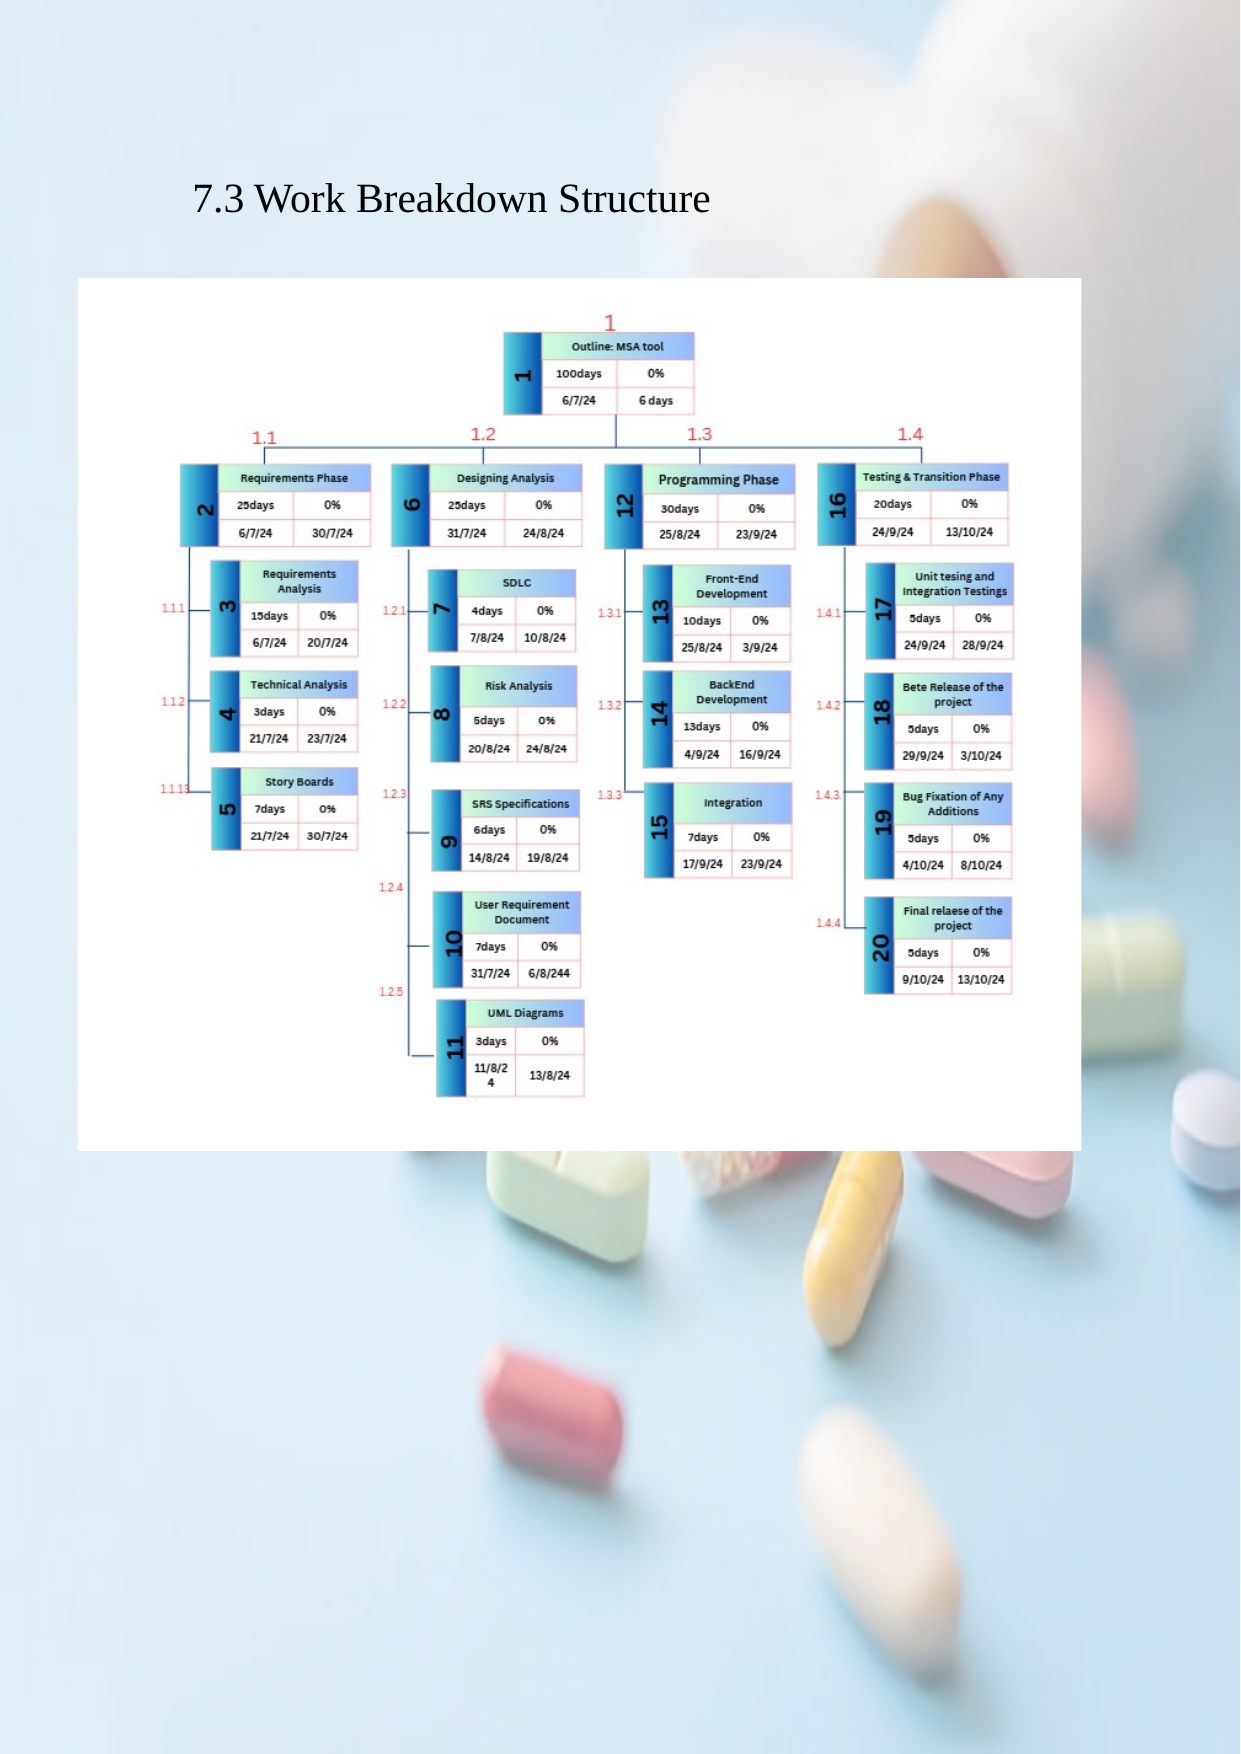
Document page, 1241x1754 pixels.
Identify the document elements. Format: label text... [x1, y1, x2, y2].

picture [77, 278, 1082, 1151]
list 7.3 Work Breakdown Structure [162, 173, 1122, 221]
